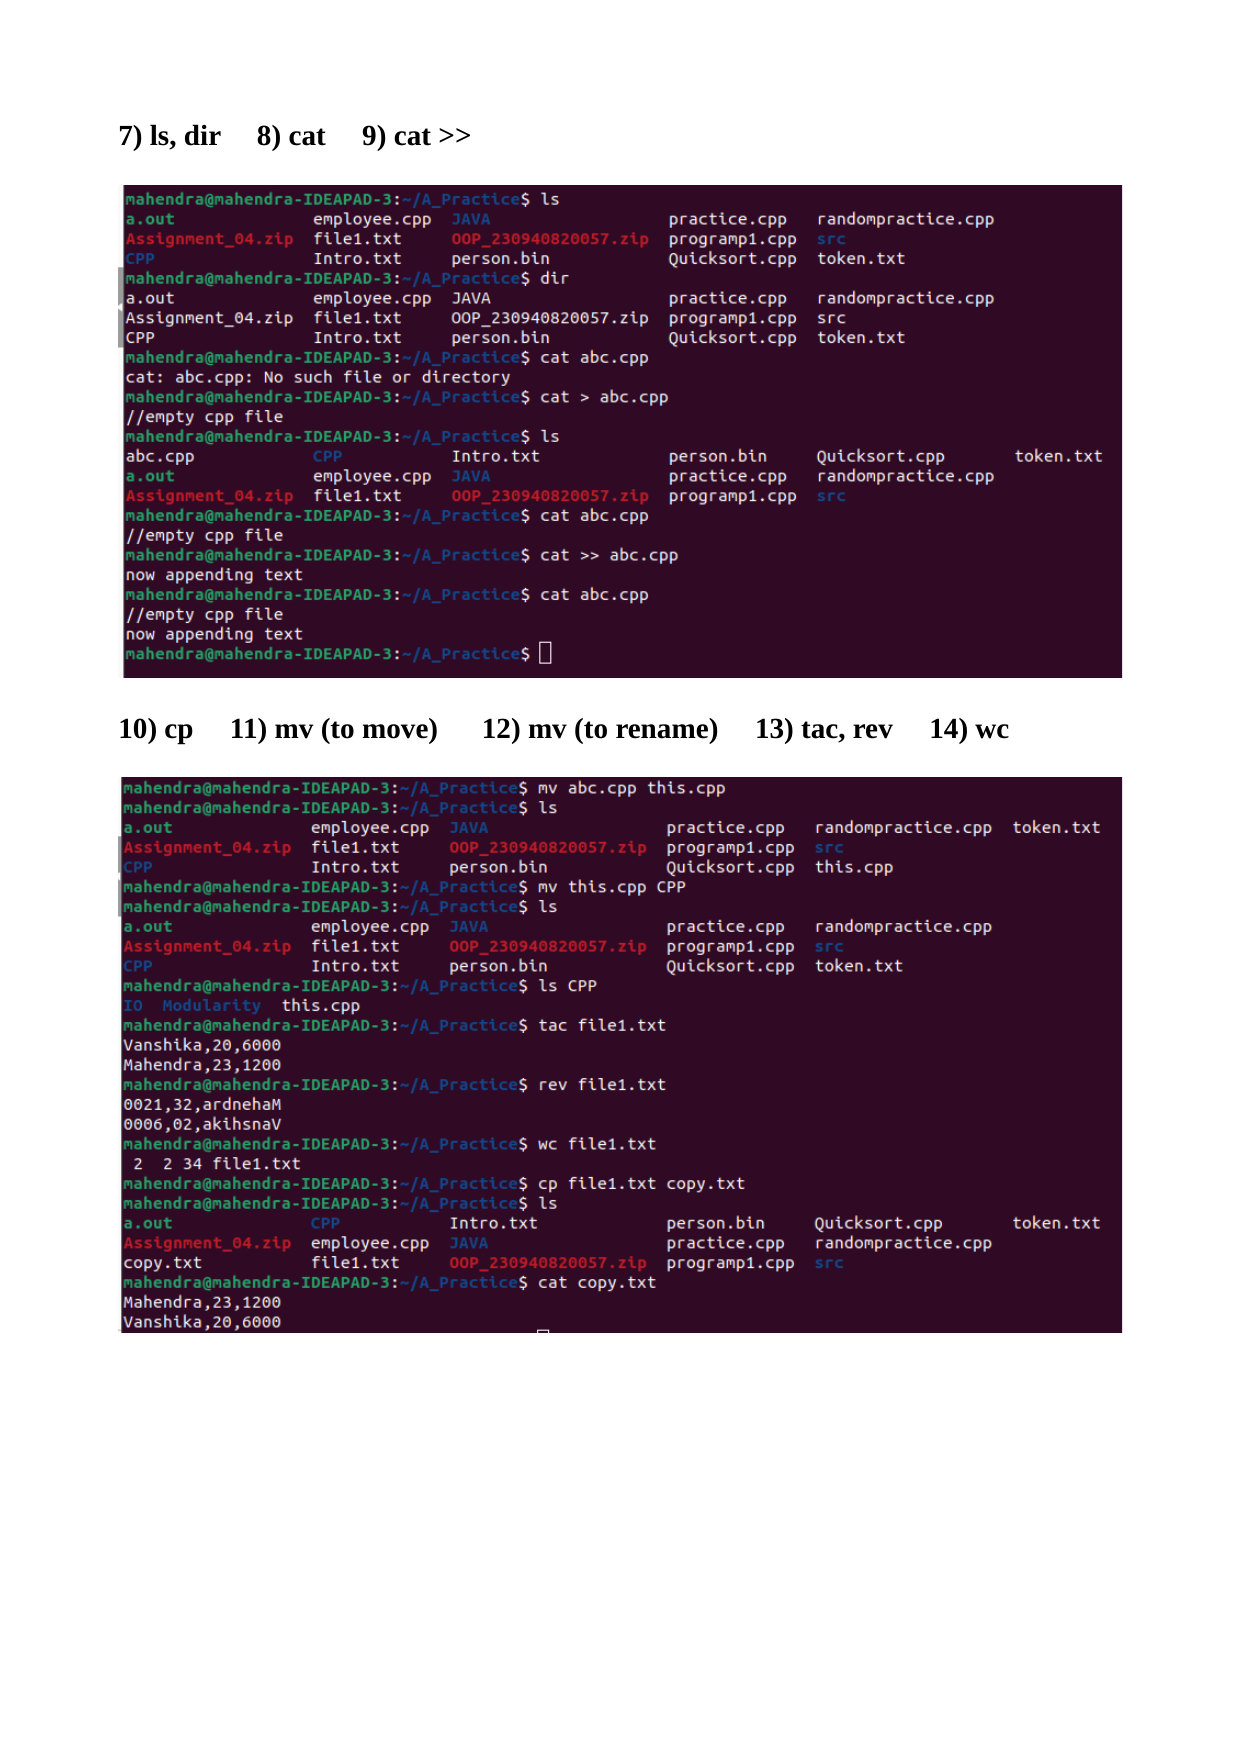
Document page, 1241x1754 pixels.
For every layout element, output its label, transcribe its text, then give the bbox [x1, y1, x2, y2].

text 7) ls, dir 8) cat 9) cat >> [118, 118, 1122, 152]
picture [118, 777, 1123, 1333]
picture [118, 185, 1123, 678]
text 10) cp 11) mv (to move) 12) mv (to rename) 13) tac, rev 14) wc [118, 711, 1122, 744]
